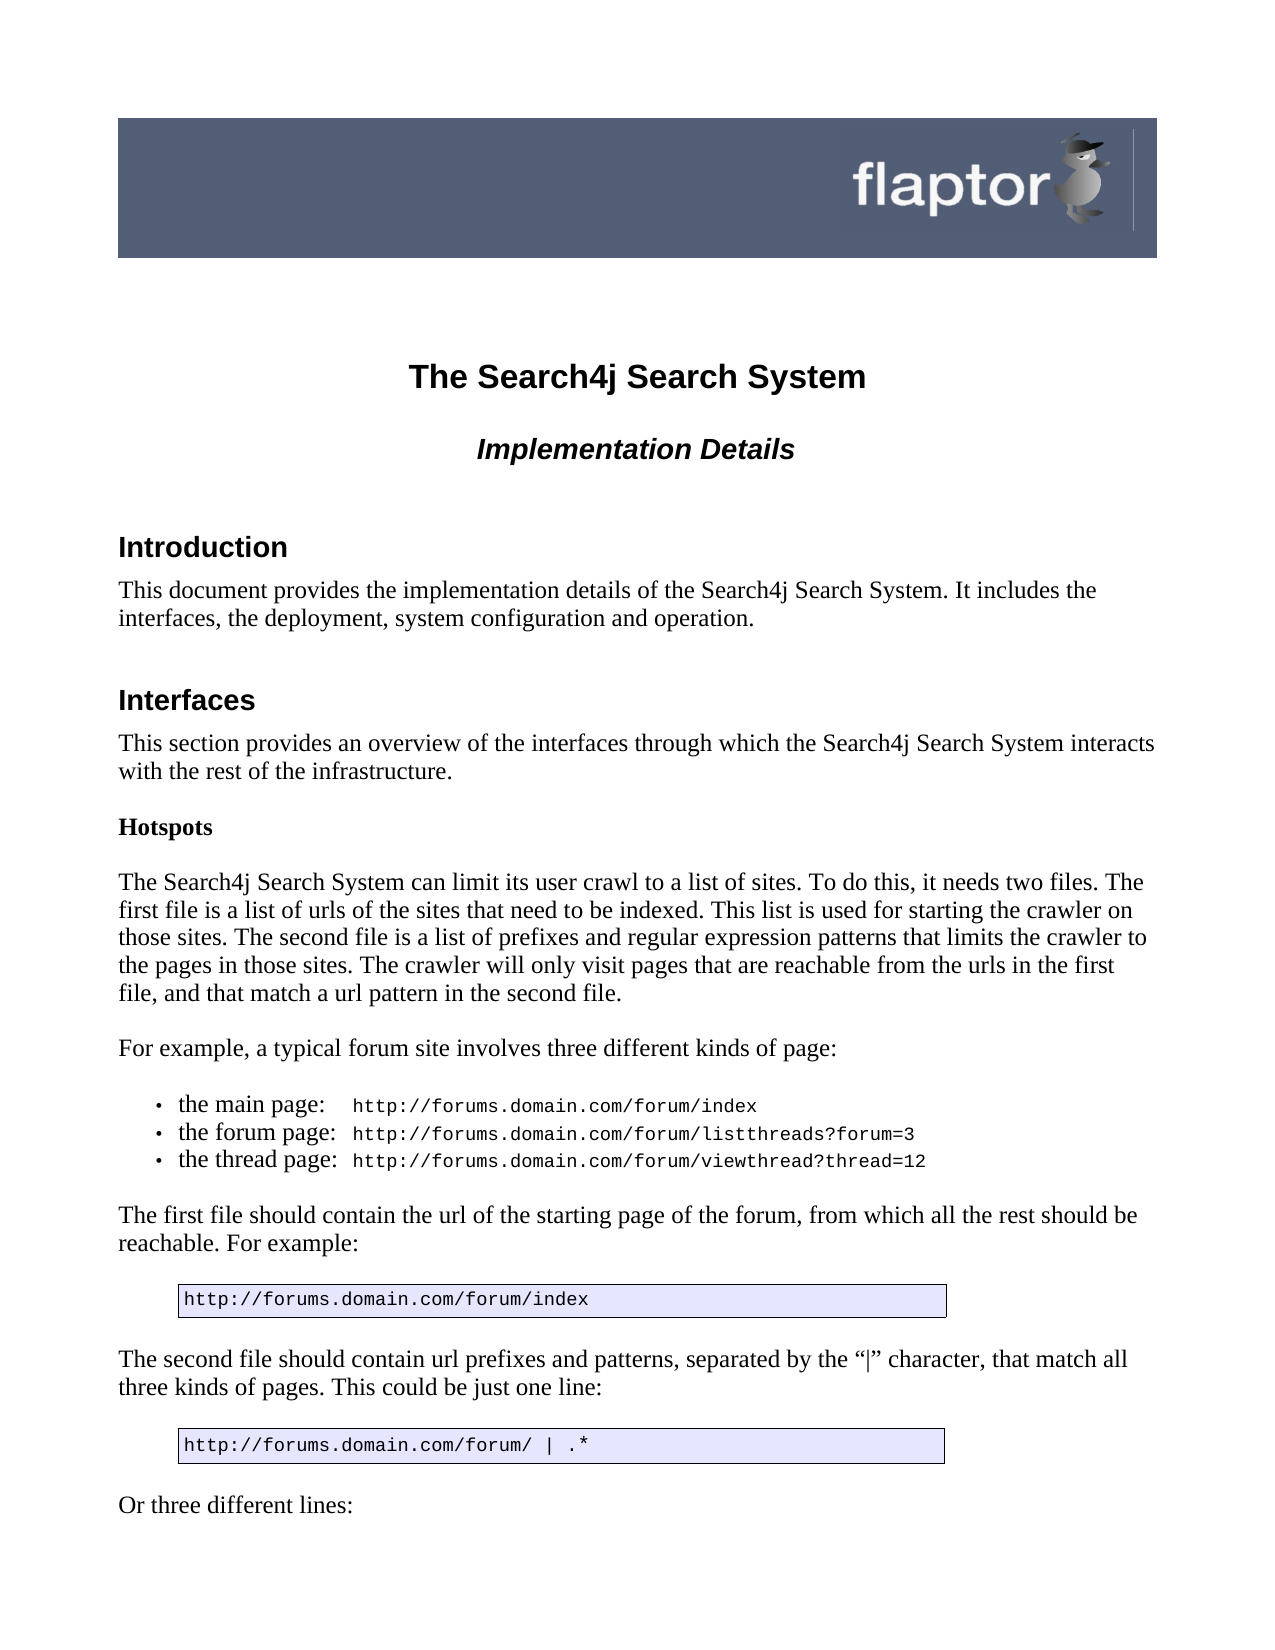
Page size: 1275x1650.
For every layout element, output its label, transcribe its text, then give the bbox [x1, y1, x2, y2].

subtitle Introduction [118, 531, 1157, 564]
list the thread page: http://forums.domain.com/forum/viewthread?thread=12 [156, 1146, 1157, 1173]
text This document provides the implementation details of the Search4j Search System. It includes the interfaces, the deployment, system configuration and operation. [118, 576, 1157, 632]
table_header http://forums.domain.com/forum/ | .* [179, 1429, 944, 1463]
text The Search4j Search System can limit its user crawl to a list of sites. To do this, it needs two files. The first file is a list of urls of the sites that need to be indexed. This list is used for starting the crawler on those sites. The second file is a list of prefixes and regular expression patterns that limits the crawler to the pages in those sites. The crawler will only visit pages that are reachable from the urls in the first file, and that match a url pattern in the second file. [118, 868, 1157, 1007]
text This section provides an overview of the interfaces through which the Search4j Search System interacts with the rest of the infrastructure. [118, 729, 1157, 785]
text The second file should contain url prefixes and patterns, separated by the “|” character, that match all three kinds of pages. This could be just one line: [118, 1345, 1157, 1400]
subtitle The Search4j Search System [118, 358, 1157, 396]
list the main page: http://forums.domain.com/forum/index [156, 1090, 1157, 1118]
text For example, a typical forum site involves three different kinds of page: [118, 1034, 1157, 1062]
text Or three different lines: [118, 1491, 1157, 1519]
text The first file should contain the url of the starting page of the forum, from which all the rest should be reachable. For example: [118, 1201, 1157, 1257]
subtitle Implementation Details [118, 433, 1157, 466]
subtitle Interfaces [118, 684, 1157, 717]
list the forum page: http://forums.domain.com/forum/listthreads?forum=3 [156, 1118, 1157, 1146]
picture [839, 128, 1134, 231]
table_header http://forums.domain.com/forum/index [179, 1285, 946, 1317]
text Hotspots [118, 813, 1157, 840]
table_header [118, 118, 1157, 258]
